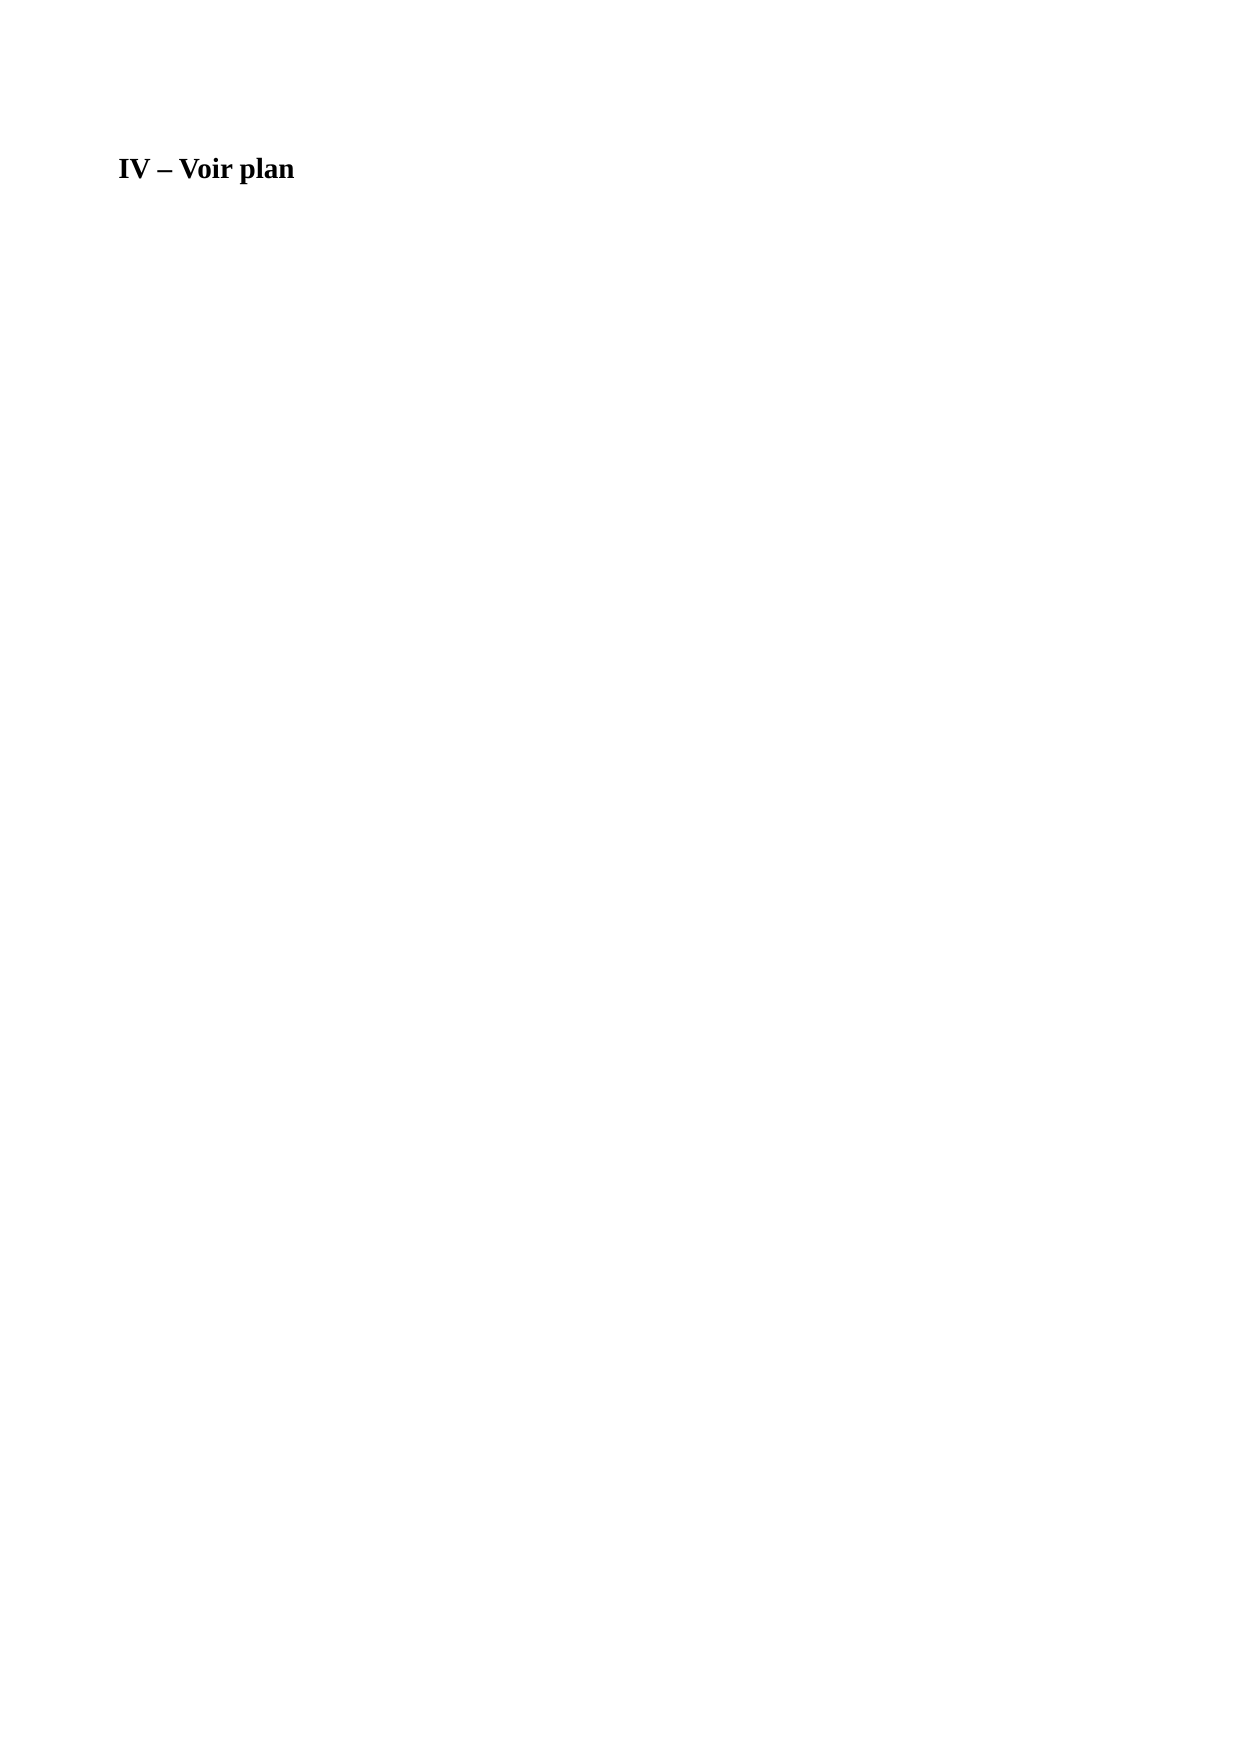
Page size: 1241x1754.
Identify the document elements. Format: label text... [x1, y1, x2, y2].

text IV – Voir plan [118, 152, 1122, 185]
